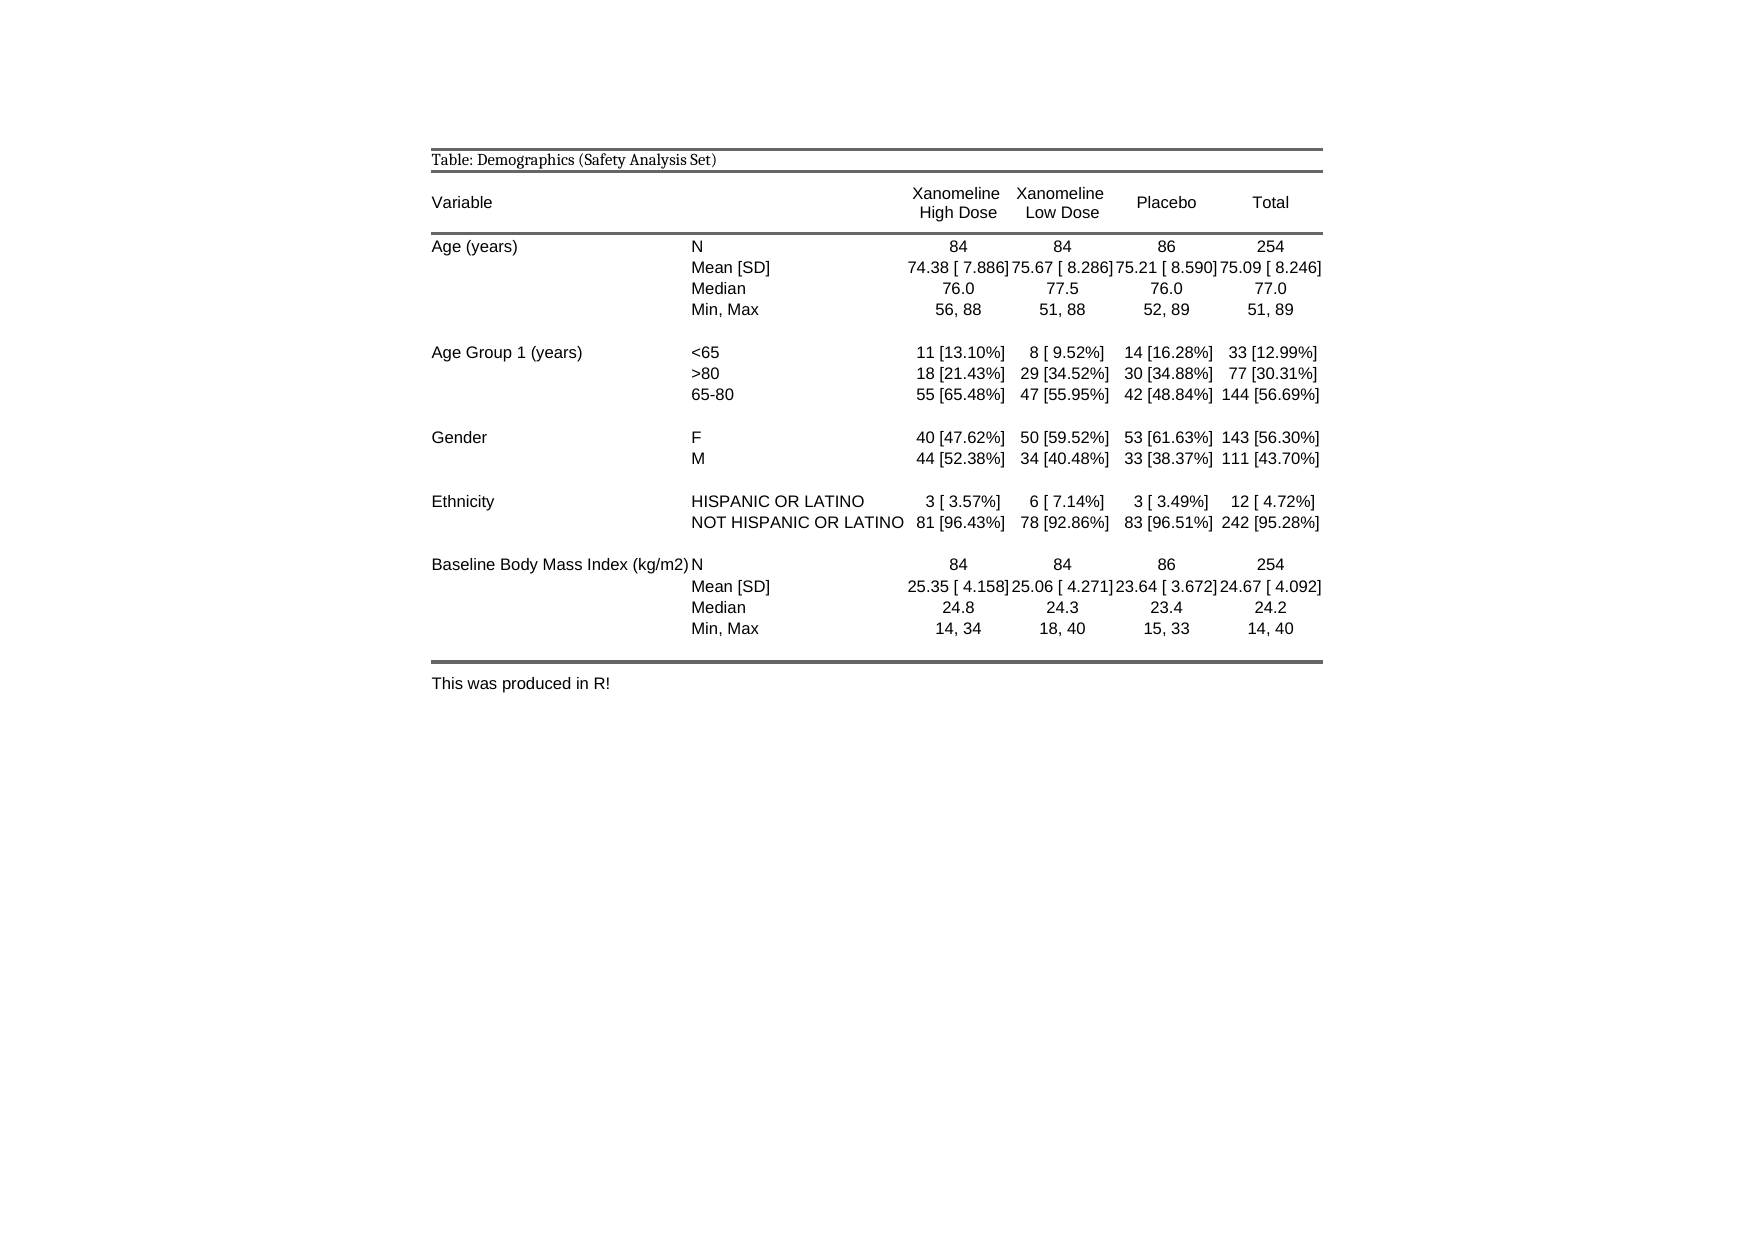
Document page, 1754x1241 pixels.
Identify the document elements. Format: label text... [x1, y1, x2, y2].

table_cell 18 [21.43%] [906, 363, 1010, 384]
table_cell [906, 469, 1010, 490]
table_cell [906, 405, 1010, 427]
table_cell <65 [691, 342, 906, 363]
table_cell M [691, 448, 906, 469]
table_cell 81 [96.43%] [906, 512, 1010, 533]
table_cell 23.64 [ 3.672] [1114, 575, 1218, 597]
table_header Table: Demographics (Safety Analysis Set) [431, 151, 1322, 170]
table_cell Gender [431, 427, 691, 448]
table_cell 83 [96.51%] [1114, 512, 1218, 533]
table_cell 24.8 [906, 597, 1010, 618]
table_cell 84 [906, 235, 1010, 257]
table_cell 76.0 [906, 278, 1010, 299]
table_cell 75.09 [ 8.246] [1219, 257, 1322, 278]
table_cell 50 [59.52%] [1010, 427, 1114, 448]
table_cell [691, 405, 906, 427]
table_cell [431, 512, 691, 533]
table_cell [431, 384, 691, 405]
table_cell 14, 40 [1219, 618, 1322, 639]
table_cell 47 [55.95%] [1010, 384, 1114, 405]
table_cell 254 [1219, 235, 1322, 257]
table_cell 14 [16.28%] [1114, 342, 1218, 363]
table_cell [1219, 639, 1322, 660]
table_cell 84 [906, 554, 1010, 575]
table_cell 51, 88 [1010, 299, 1114, 320]
table_cell HISPANIC OR LATINO [691, 490, 906, 512]
table_cell 111 [43.70%] [1219, 448, 1322, 469]
table_cell [1114, 405, 1218, 427]
table_cell 143 [56.30%] [1219, 427, 1322, 448]
table_cell 30 [34.88%] [1114, 363, 1218, 384]
table_cell Placebo [1114, 173, 1218, 232]
table_cell 29 [34.52%] [1010, 363, 1114, 384]
table_cell Age (years) [431, 235, 691, 257]
table_cell [431, 639, 691, 660]
table_cell 12 [ 4.72%] [1219, 490, 1322, 512]
table_cell [431, 278, 691, 299]
table_cell [431, 448, 691, 469]
table_cell 18, 40 [1010, 618, 1114, 639]
table_cell [431, 597, 691, 618]
table_cell [1114, 639, 1218, 660]
table_cell 78 [92.86%] [1010, 512, 1114, 533]
table_cell Median [691, 597, 906, 618]
table_cell 15, 33 [1114, 618, 1218, 639]
table_cell [1010, 533, 1114, 554]
table_cell Ethnicity [431, 490, 691, 512]
table_cell [691, 173, 906, 232]
table_cell 74.38 [ 7.886] [906, 257, 1010, 278]
table_cell [691, 533, 906, 554]
table_cell Variable [431, 173, 691, 232]
table_cell 25.06 [ 4.271] [1010, 575, 1114, 597]
table_cell 40 [47.62%] [906, 427, 1010, 448]
table_cell [906, 639, 1010, 660]
table_cell 75.21 [ 8.590] [1114, 257, 1218, 278]
table_cell >80 [691, 363, 906, 384]
table_cell [1010, 320, 1114, 342]
table_cell 144 [56.69%] [1219, 384, 1322, 405]
table_cell 6 [ 7.14%] [1010, 490, 1114, 512]
table_cell [1010, 469, 1114, 490]
table_cell [1219, 320, 1322, 342]
table_cell 23.4 [1114, 597, 1218, 618]
table_cell 56, 88 [906, 299, 1010, 320]
table_cell 86 [1114, 235, 1218, 257]
table_cell 77.0 [1219, 278, 1322, 299]
table_cell [431, 405, 691, 427]
table_cell Median [691, 278, 906, 299]
table_cell 77 [30.31%] [1219, 363, 1322, 384]
table_cell Mean [SD] [691, 575, 906, 597]
table_cell Total [1219, 173, 1322, 232]
table_cell 33 [12.99%] [1219, 342, 1322, 363]
table_cell 24.3 [1010, 597, 1114, 618]
table_cell [691, 469, 906, 490]
table_cell N [691, 554, 906, 575]
table_cell 51, 89 [1219, 299, 1322, 320]
table_cell 53 [61.63%] [1114, 427, 1218, 448]
table_cell [431, 363, 691, 384]
table_cell [691, 320, 906, 342]
table_cell 34 [40.48%] [1010, 448, 1114, 469]
table_cell [1219, 533, 1322, 554]
table_cell [1114, 320, 1218, 342]
table_cell [1010, 405, 1114, 427]
table_cell 11 [13.10%] [906, 342, 1010, 363]
table_cell [431, 533, 691, 554]
table_cell Xanomeline Low Dose [1010, 173, 1114, 232]
table_cell This was produced in R! [431, 664, 1322, 703]
table_cell [906, 533, 1010, 554]
table_cell 33 [38.37%] [1114, 448, 1218, 469]
table_cell 3 [ 3.49%] [1114, 490, 1218, 512]
table_cell [431, 257, 691, 278]
table_cell [1010, 639, 1114, 660]
table_cell 84 [1010, 235, 1114, 257]
table_cell 52, 89 [1114, 299, 1218, 320]
table_cell [431, 299, 691, 320]
table_cell 44 [52.38%] [906, 448, 1010, 469]
table_cell [691, 639, 906, 660]
table_cell [431, 618, 691, 639]
table_cell 24.67 [ 4.092] [1219, 575, 1322, 597]
table_cell [1219, 405, 1322, 427]
table_cell 55 [65.48%] [906, 384, 1010, 405]
table_cell 25.35 [ 4.158] [906, 575, 1010, 597]
table_cell [1219, 469, 1322, 490]
table_cell Min, Max [691, 299, 906, 320]
table_cell NOT HISPANIC OR LATINO [691, 512, 906, 533]
table_cell 254 [1219, 554, 1322, 575]
table_cell 76.0 [1114, 278, 1218, 299]
table_cell 14, 34 [906, 618, 1010, 639]
table_cell [906, 320, 1010, 342]
table_cell Mean [SD] [691, 257, 906, 278]
table_cell 24.2 [1219, 597, 1322, 618]
table_cell 42 [48.84%] [1114, 384, 1218, 405]
table_cell 65-80 [691, 384, 906, 405]
table_cell [1114, 533, 1218, 554]
table_cell N [691, 235, 906, 257]
table_cell Age Group 1 (years) [431, 342, 691, 363]
table_cell 8 [ 9.52%] [1010, 342, 1114, 363]
table_cell [431, 320, 691, 342]
table_cell Xanomeline High Dose [906, 173, 1010, 232]
table_cell 3 [ 3.57%] [906, 490, 1010, 512]
table_cell [431, 575, 691, 597]
table_cell 84 [1010, 554, 1114, 575]
table_cell F [691, 427, 906, 448]
table_cell 75.67 [ 8.286] [1010, 257, 1114, 278]
table_cell Min, Max [691, 618, 906, 639]
table_cell [1114, 469, 1218, 490]
table_cell 86 [1114, 554, 1218, 575]
table_cell Baseline Body Mass Index (kg/m2) [431, 554, 691, 575]
table_cell 242 [95.28%] [1219, 512, 1322, 533]
table_cell 77.5 [1010, 278, 1114, 299]
table_cell [431, 469, 691, 490]
